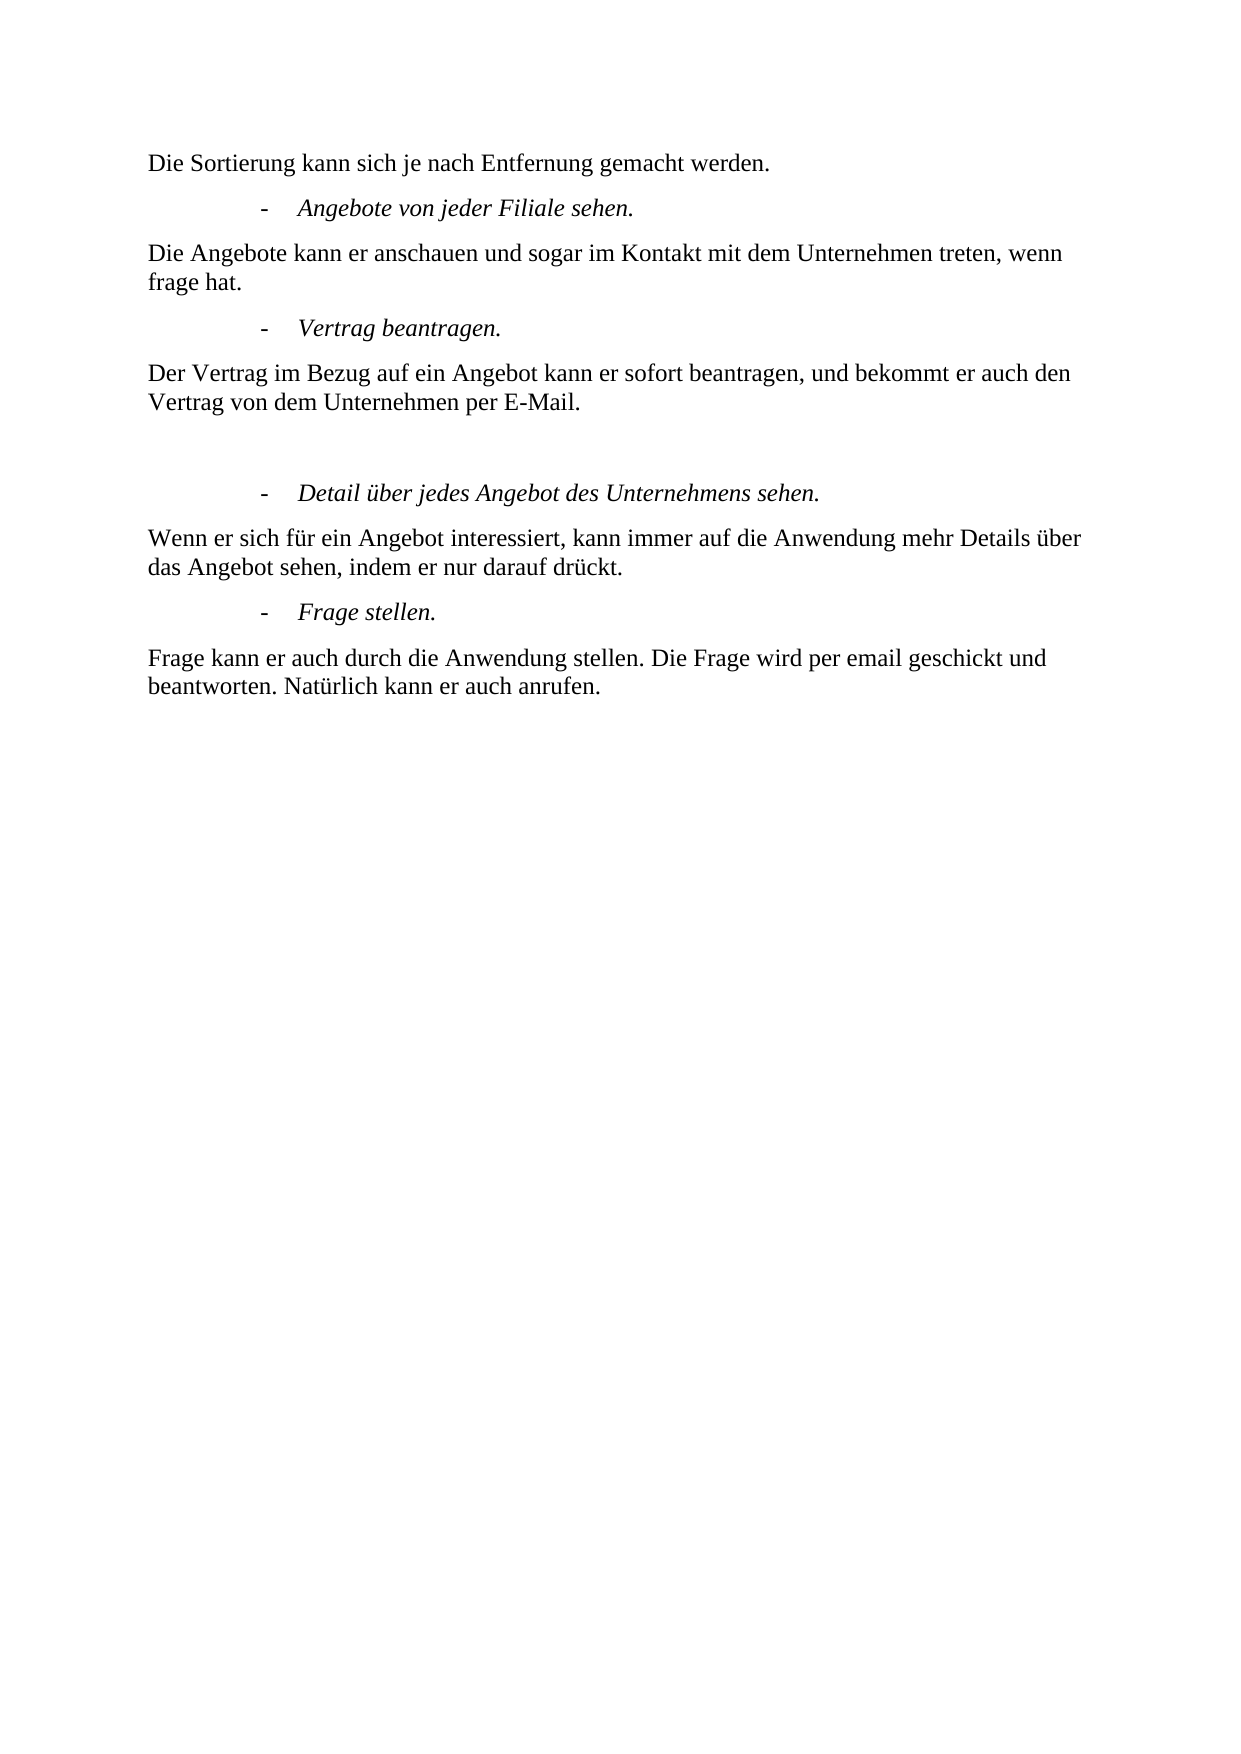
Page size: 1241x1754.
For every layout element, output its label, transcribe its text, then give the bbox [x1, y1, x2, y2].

text Frage kann er auch durch die Anwendung stellen. Die Frage wird per email geschickt und beantworten. Natürlich kann er auch anrufen. [148, 643, 1093, 700]
list Angebote von jeder Filiale sehen. [260, 193, 1093, 222]
text Der Vertrag im Bezug auf ein Angebot kann er sofort beantragen, und bekommt er auch den Vertrag von dem Unternehmen per E-Mail. [148, 358, 1093, 416]
text Wenn er sich für ein Angebot interessiert, kann immer auf die Anwendung mehr Details über das Angebot sehen, indem er nur darauf drückt. [148, 523, 1093, 581]
list Frage stellen. [260, 597, 1093, 626]
text Die Angebote kann er anschauen und sogar im Kontakt mit dem Unternehmen treten, wenn frage hat. [148, 238, 1093, 296]
text Die Sortierung kann sich je nach Entfernung gemacht werden. [148, 148, 1093, 176]
list Vertrag beantragen. [260, 313, 1093, 341]
list Detail über jedes Angebot des Unternehmens sehen. [260, 478, 1093, 506]
